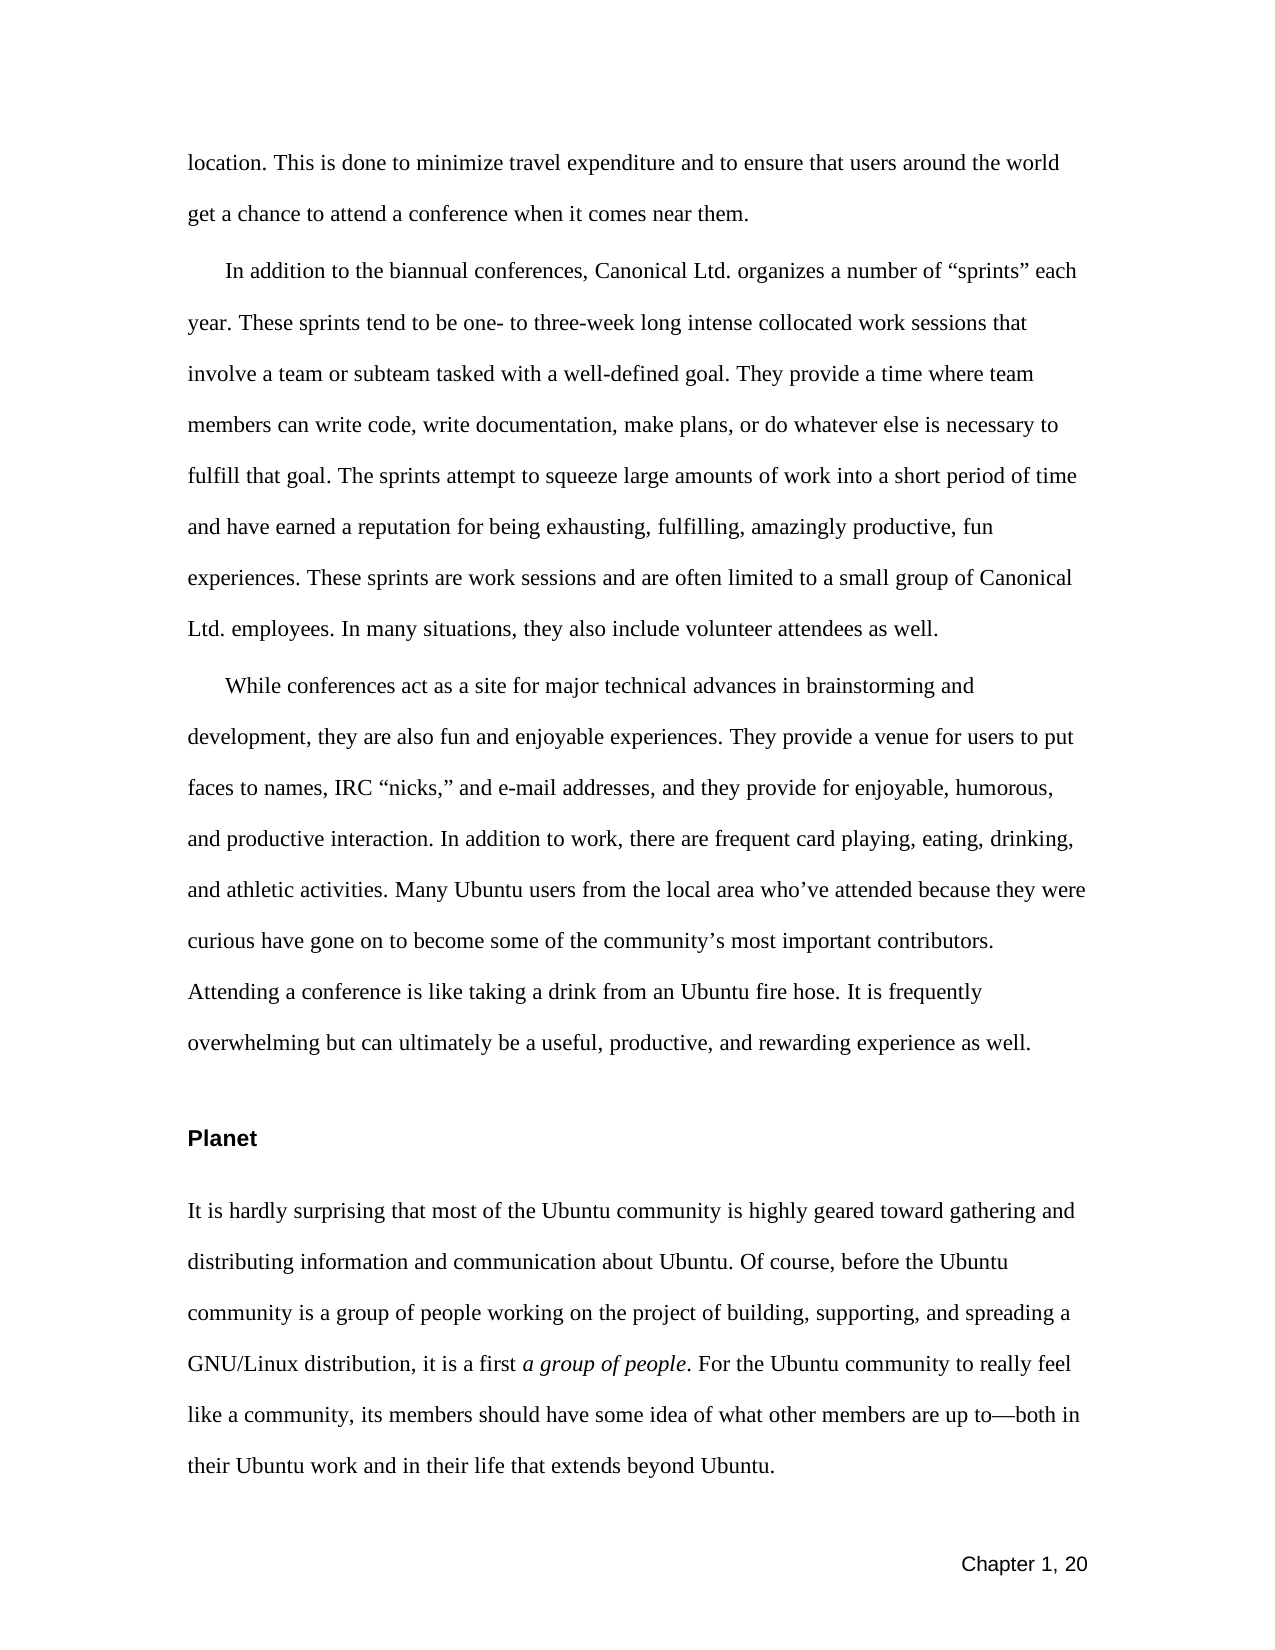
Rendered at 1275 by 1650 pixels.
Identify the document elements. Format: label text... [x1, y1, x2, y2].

text In addition to the biannual conferences, Canonical Ltd. organizes a number of “sprints” each year. These sprints tend to be one- to three-week long intense collocated work sessions that involve a team or subteam tasked with a well-defined goal. They provide a time where team members can write code, write documentation, make plans, or do whatever else is necessary to fulfill that goal. The sprints attempt to squeeze large amounts of work into a short period of time and have earned a reputation for being exhausting, fulfilling, amazingly productive, fun experiences. These sprints are work sessions and are often limited to a small group of Canonical Ltd. employees. In many situations, they also include volunteer attendees as well. [187, 258, 1087, 641]
text While conferences act as a site for major technical advances in brainstorming and development, they are also fun and enjoyable experiences. They provide a venue for users to put faces to names, IRC “nicks,” and e-mail addresses, and they provide for enjoyable, humorous, and productive interaction. In addition to work, there are frequent card playing, eating, drinking, and athletic activities. Many Ubuntu users from the local area who’ve attended because they were curious have gone on to become some of the community’s most important contributors. Attending a conference is like taking a drink from an Ubuntu fire hose. It is frequently overwhelming but can ultimately be a useful, productive, and rewarding experience as well. [187, 673, 1087, 1056]
text Planet [187, 1125, 1087, 1151]
text It is hardly surprising that most of the Ubuntu community is highly geared toward gathering and distributing information and communication about Ubuntu. Of course, before the Ubuntu community is a group of people working on the project of building, supporting, and spreading a GNU/Linux distribution, it is a first a group of people. For the Ubuntu community to really feel like a community, its members should have some idea of what other members are up to—both in their Ubuntu work and in their life that extends beyond Ubuntu. [187, 1198, 1087, 1479]
text location. This is done to minimize travel expenditure and to ensure that users around the world get a chance to attend a conference when it comes near them. [187, 150, 1087, 227]
